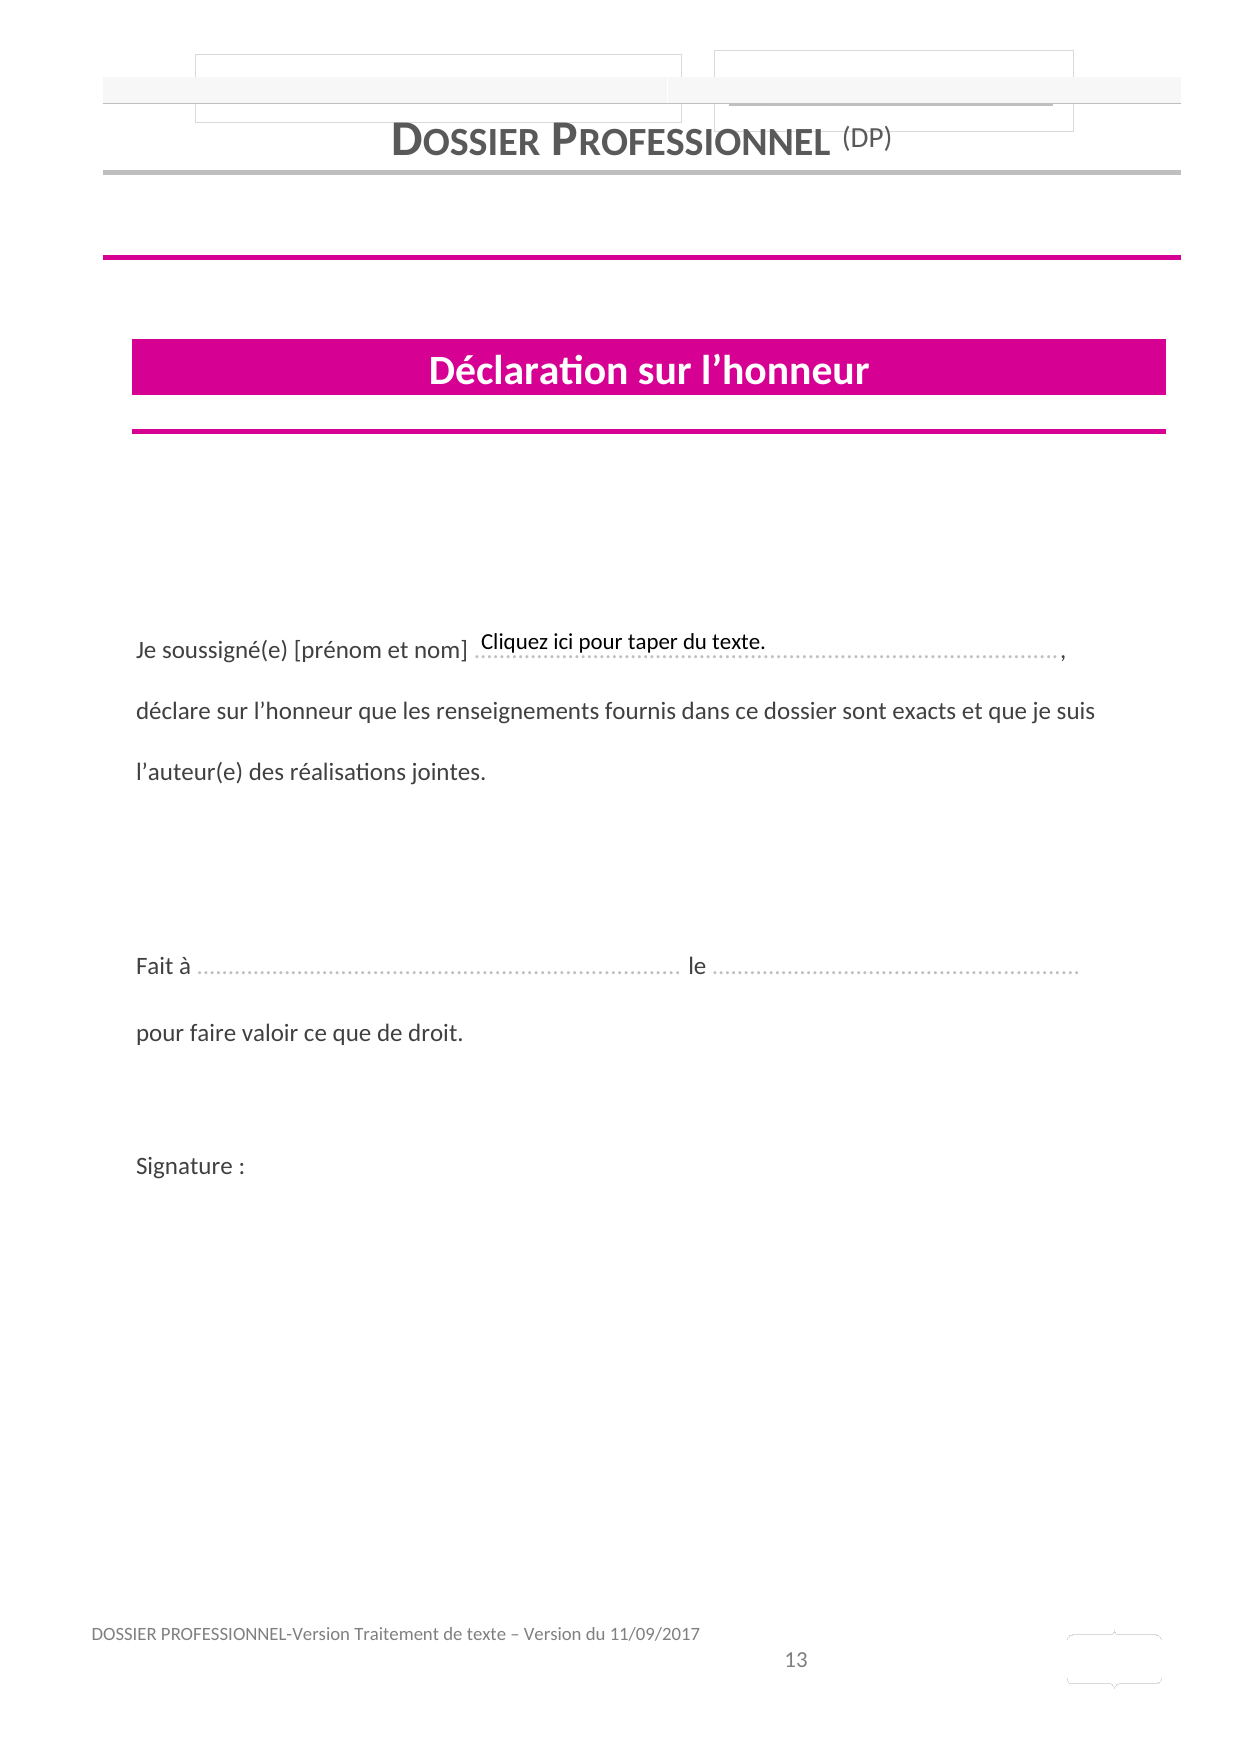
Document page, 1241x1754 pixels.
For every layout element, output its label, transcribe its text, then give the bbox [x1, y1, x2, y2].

table_cell [132, 434, 1166, 488]
text pour faire valoir ce que de droit. [136, 1017, 1122, 1047]
text Cliquez ici pour taper du texte. [481, 627, 1044, 655]
text Signature : [136, 1150, 1122, 1181]
table_cell [132, 395, 1166, 429]
table_header Déclaration sur l’honneur [132, 339, 1166, 395]
text Je soussigné(e) [prénom et nom] , [136, 634, 1122, 665]
text déclare sur l’honneur que les renseignements fournis dans ce dossier sont exacts et que je suis l’auteur(e) des réalisations jointes. [136, 695, 1122, 787]
text Fait à le [136, 950, 1122, 981]
